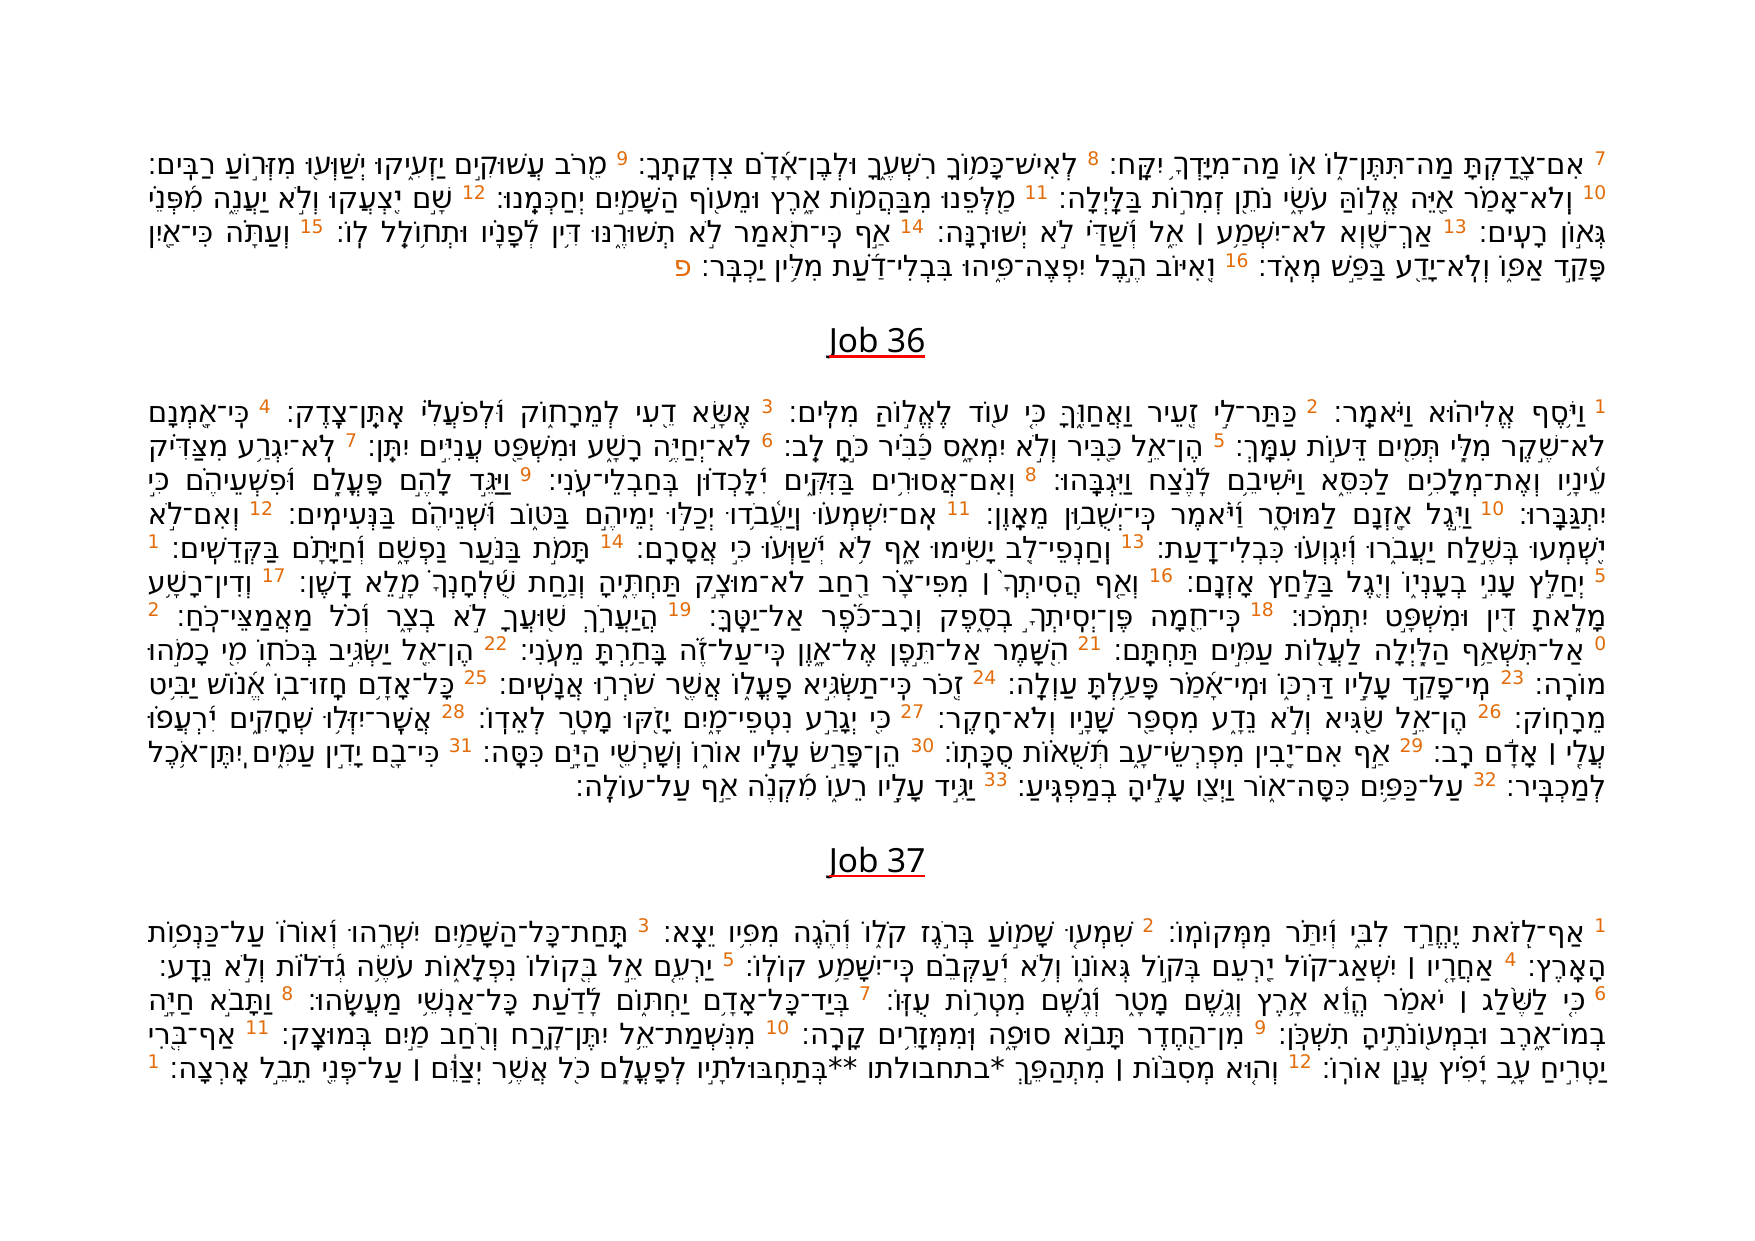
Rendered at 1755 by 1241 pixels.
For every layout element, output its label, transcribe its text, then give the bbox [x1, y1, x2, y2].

text 1 אַף־לְ֭זֹאת יֶחֱרַ֣ד לִבִּ֑י וְ֝יִתַּ֗ר מִמְּקוֹמֽוֹ׃ 2 שִׁמְע֤וּ שָׁמ֣וֹעַ בְּרֹ֣גֶז קֹל֑וֹ וְ֝הֶ֗גֶה מִפִּ֥יו יֵצֵֽא׃ ‬‬3 תַּֽחַת־כָּל־הַשָּׁמַ֥יִם יִשְׁרֵ֑הוּ וְ֝אוֹר֗וֹ עַל־כַּנְפ֥וֹת הָאָֽרֶץ׃ ‬‬4 אַחֲרָ֤יו ׀ יִשְׁאַג־ק֗וֹל יַ֭רְעֵם בְּק֣וֹל גְּאוֹנ֑וֹ וְלֹ֥א יְ֝עַקְּבֵ֗ם כִּֽי־יִשָּׁמַ֥ע קוֹלֽוֹ׃ ‬‬5 יַרְעֵ֤ם אֵ֣ל בְּ֭קוֹלוֹ נִפְלָא֑וֹת עֹשֶׂ֥ה גְ֝דֹל֗וֹת וְלֹ֣א נֵדָֽע׃ ‬‬6 כִּ֤י לַשֶּׁ֨לַג ׀ יֹאמַ֗ר הֱוֵ֫א אָ֥רֶץ וְגֶ֥שֶׁם מָטָ֑ר וְ֝גֶ֗שֶׁם מִטְר֥וֹת עֻזּֽוֹ׃ ‬‬7 בְּיַד־כָּל־אָדָ֥ם יַחְתּ֑וֹם לָ֝דַ֗עַת כָּל־אַנְשֵׁ֥י מַעֲשֵֽׂהוּ׃ ‬‬8 וַתָּבֹ֣א חַיָּ֣ה בְמוֹ־אָ֑רֶב וּבִמְע֖וֹנֹתֶ֣יהָ תִשְׁכֹּֽן׃ ‬‬9 מִן־הַ֭חֶדֶר תָּב֣וֹא סוּפָ֑ה וּֽמִמְּזָרִ֥ים קָרָֽה׃ ‬‬10 מִנִּשְׁמַת־אֵ֥ל יִתֶּן־קָ֑רַח וְרֹ֖חַב מַ֣יִם בְּמוּצָֽק׃ ‬‬11 אַף־בְּ֭רִי יַטְרִ֣יחַ עָ֑ב יָ֝פִ֗יץ עֲנַ֣ן אוֹרֽוֹ׃ ‬‬12 וְה֤וּא מְסִבּ֨וֹת ׀ מִתְהַפֵּ֣ךְ *בתחבולתו **בְּתַחְבּוּלֹתָ֣יו לְפָעֳלָ֑ם כֹּ֖ל אֲשֶׁ֥ר יְצַוֵּ֓ם ׀ עַל־פְּנֵ֖י תֵבֵ֣ל אָֽרְצָה׃ ‬‬13 אִם־לְשֵׁ֥בֶט אִם־לְאַרְצ֑וֹ אִם־לְ֝חֶ֗סֶד יַמְצִאֵֽהוּ׃ ‬‬14 הַאֲזִ֣ינָה זֹּ֣את אִיּ֑וֹב עֲ֝מֹ֗ד וְהִתְבּוֹנֵ֤ן ׀ נִפְלְא֬וֹת אֵֽל׃ ‬‬15 הֲ֭תֵדַע בְּשׂוּם־אֱל֣וֹהַּ עֲלֵיהֶ֑ם וְ֝הוֹפִ֗יעַ א֣וֹר עֲנָנֽוֹ׃ ‬‬16 הֲ֭תֵדַע עַל־מִפְלְשֵׂי־עָ֑ב מִ֝פְלְא֗וֹת תְּמִ֣ים דֵּעִֽים׃ ‬‬17 אֲשֶׁר־בְּגָדֶ֥יךָ חַמִּ֑ים בְּהַשְׁקִ֥ט אֶ֝֗רֶץ מִדָּרֽוֹם׃ ‬‬18 תַּרְקִ֣יעַ עִ֭מּוֹ לִשְׁחָקִ֑ים חֲ֝זָקִ֗ים כִּרְאִ֥י מוּצָֽק׃ ‬‬19 ה֭וֹדִיעֵנוּ מַה־נֹּ֣אמַר ל֑וֹ לֹֽא־נַ֝עֲרֹ֗ךְ מִפְּנֵי־חֹֽשֶׁךְ׃ ‬‬20 הֽ͏ַיְסֻפַּר־ל֖וֹ כִּ֣י אֲדַבֵּ֑ר אִֽם־אָ֥מַר אִ֝֗ישׁ כִּ֣י יְבֻלָּֽע׃ ‬‬21 וְעַתָּ֤ה ׀ לֹ֘א רָ֤אוּ א֗וֹר בָּהִ֣יר ה֭וּא בַּשְּׁחָקִ֑ים וְר֥וּחַ עָ֝בְרָ֗ה וַֽתְּטַהֲרֵֽם׃ ‬‬22 מִ֭צָּפוֹן זָהָ֣ב יֶֽאֱתֶ֑ה עַל־אֱ֝ל֗וֹהַּ נ֣וֹרָא הֽוֹד׃ ‬‬23 שַׁדַּ֣י לֹֽא־מְ֭צָאנֻהוּ שַׂגִּיא־כֹ֑חַ וּמִשְׁפָּ֥ט וְרֹב־צְ֝דָקָ֗ה לֹ֣א יְעַנֶּֽה׃ ‬‬24 לָ֭כֵן יְרֵא֣וּהוּ אֲנָשִׁ֑ים לֹֽא־יִ֝רְאֶ֗ה כָּל־חַכְמֵי־לֵֽב׃ פ ‬‬ [148, 915, 1606, 1085]
text 1 וַיֹּ֥סֶף אֱלִיה֗וּא וַיֹּאמַֽר׃ 2 כַּתַּר־לִ֣י זְ֭עֵיר וַאֲחַוֶּ֑ךָּ כִּ֤י ע֖וֹד לֶאֱל֣וֹהַּ מִלִּֽים׃ ‬‬3 אֶשָּׂ֣א דֵ֭עִי לְמֵרָח֑וֹק וּ֝לְפֹעֲלִ֗י אֶֽתֵּֽן־צֶֽדֶק׃ ‬‬4 כִּֽי־אָ֭מְנָם לֹא־שֶׁ֣קֶר מִלָּ֑י תְּמִ֖ים דֵּע֣וֹת עִמָּֽךְ׃ ‬‬5 הֶן־אֵ֣ל כַּ֭בִּיר וְלֹ֣א יִמְאָ֑ס כַּ֝בִּ֗יר כֹּ֣חַֽ לֵֽב׃ ‬‬6 לֹא־יְחַיֶּ֥ה רָשָׁ֑ע וּמִשְׁפַּ֖ט עֲנִיִּ֣ים יִתֵּֽן׃ ‬‬7 לֹֽא־יִגְרַ֥ע מִצַּדִּ֗יק עֵ֫ינָ֥יו וְאֶת־מְלָכִ֥ים לַכִּסֵּ֑א וַיֹּשִׁיבֵ֥ם לָ֝נֶ֗צַח וַיִּגְבָּֽהוּ׃ ‬‬8 וְאִם־אֲסוּרִ֥ים בַּזִּקִּ֑ים יִ֝לָּכְד֗וּן בְּחַבְלֵי־עֹֽנִי׃ ‬‬9 וַיַּגֵּ֣ד לָהֶ֣ם פָּעֳלָ֑ם וּ֝פִשְׁעֵיהֶ֗ם כִּ֣י יִתְגַּבָּֽרוּ׃ ‬‬10 וַיִּ֣גֶל אָ֭זְנָם לַמּוּסָ֑ר וַ֝יֹּ֗אמֶר כִּֽי־יְשֻׁב֥וּן מֵאָֽוֶן׃ ‬‬11 אִֽם־יִשְׁמְע֗וּ וְֽיַעֲ֫בֹ֥דוּ יְכַלּ֣וּ יְמֵיהֶ֣ם בַּטּ֑וֹב וּ֝שְׁנֵיהֶ֗ם בַּנְּעִימִֽים׃ ‬‬12 וְאִם־לֹ֣א יִ֭שְׁמְעוּ בְּשֶׁ֣לַח יַעֲבֹ֑רוּ וְ֝יִגְוְע֗וּ כִּבְלִי־דָֽעַת׃ ‬‬13 וְֽחַנְפֵי־לֵ֭ב יָשִׂ֣ימוּ אָ֑ף לֹ֥א יְ֝שַׁוְּע֗וּ כִּ֣י אֲסָרָֽם׃ ‬‬14 תָּמֹ֣ת בַּנֹּ֣עַר נַפְשָׁ֑ם וְ֝חַיָּתָ֗ם בַּקְּדֵשִֽׁים׃ ‬‬15 יְחַלֵּ֣ץ עָנִ֣י בְעָנְי֑וֹ וְיִ֖גֶל בַּלַּ֣חַץ אָזְנָֽם׃ ‬‬16 וְאַ֤ף הֲסִיתְךָ֨ ׀ מִפִּי־צָ֗ר רַ֭חַב לֹא־מוּצָ֣ק תַּחְתֶּ֑יהָ וְנַ֥חַת שֻׁ֝לְחָנְךָ֗ מָ֣לֵא דָֽשֶׁן׃ ‬‬17 וְדִין־רָשָׁ֥ע מָלֵ֑אתָ דִּ֖ין וּמִשְׁפָּ֣ט יִתְמֹֽכוּ׃ ‬‬18 כִּֽי־חֵ֭מָה פֶּן־יְסִֽיתְךָ֣ בְסָ֑פֶק וְרָב־כֹּ֝֗פֶר אַל־יַטֶּֽךָּ׃ ‬‬19 הֲיַעֲרֹ֣ךְ שׁ֭וּעֲךָ לֹ֣א בְצָ֑ר וְ֝כֹ֗ל מַאֲמַצֵּי־כֹֽחַ׃ ‬‬20 אַל־תִּשְׁאַ֥ף הַלָּ֑יְלָה לַעֲל֖וֹת עַמִּ֣ים תַּחְתָּֽם׃ ‬‬21 הִ֭שָּׁמֶר אַל־תֵּ֣פֶן אֶל־אָ֑וֶן כִּֽי־עַל־זֶ֝֗ה בָּחַ֥רְתָּ מֵעֹֽנִי׃ ‬‬22 הֶן־אֵ֭ל יַשְׂגִּ֣יב בְּכֹח֑וֹ מִ֖י כָמֹ֣הוּ מוֹרֶֽה׃ ‬‬23 מִֽי־פָקַ֣ד עָלָ֣יו דַּרְכּ֑וֹ וּמִֽי־אָ֝מַ֗ר פָּעַ֥לְתָּ עַוְלָֽה׃ ‬‬24 זְ֭כֹר כִּֽי־תַשְׂגִּ֣יא פָעֳל֑וֹ אֲשֶׁ֖ר שֹׁרְר֣וּ אֲנָשִֽׁים׃ ‬‬25 כָּל־אָדָ֥ם חָֽזוּ־ב֑וֹ אֱ֝נ֗וֹשׁ יַבִּ֥יט מֵרָחֽוֹק׃ ‬‬26 הֶן־אֵ֣ל שַׂ֭גִּיא וְלֹ֣א נֵדָ֑ע מִסְפַּ֖ר שָׁנָ֣יו וְלֹא־חֵֽקֶר׃ ‬‬27 כִּ֭י יְגָרַ֣ע נִטְפֵי־מָ֑יִם יָזֹ֖קּוּ מָטָ֣ר לְאֵדֽוֹ׃ ‬‬28 אֲשֶֽׁר־יִזְּל֥וּ שְׁחָקִ֑ים יִ֝רְעֲפ֗וּ עֲלֵ֤י ׀ אָדָ֬ם רָֽב׃ ‬‬29 אַ֣ף אִם־יָ֭בִין מִפְרְשֵׂי־עָ֑ב תְּ֝שֻׁא֗וֹת סֻכָּתֽוֹ׃ ‬‬30 הֵן־פָּרַ֣שׂ עָלָ֣יו אוֹר֑וֹ וְשָׁרְשֵׁ֖י הַיָּ֣ם כִּסָּֽה׃ ‬‬31 כִּי־בָ֭ם יָדִ֣ין עַמִּ֑ים יִֽתֶּן־אֹ֥כֶל לְמַכְבִּֽיר׃ ‬‬32 עַל־כַּפַּ֥יִם כִּסָּה־א֑וֹר וַיְצַ֖ו עָלֶ֣יהָ בְמַפְגִּֽיעַ׃ ‬‬33 יַגִּ֣יד עָלָ֣יו רֵע֑וֹ מִ֝קְנֶ֗ה אַ֣ף עַל־עוֹלֶֽה׃ ‬‬ [148, 396, 1606, 803]
text Job 36 [148, 317, 1606, 362]
text Job 37 [148, 836, 1606, 882]
text 1 וַיַּ֥עַן אֱלִיה֗וּ וַיֹּאמַֽר׃ 2 הֲ֭זֹאת חָשַׁ֣בְתָּ לְמִשְׁפָּ֑ט אָ֝מַ֗רְתָּ צִדְקִ֥י מֵאֵֽל׃ ‬‬3 כִּֽי־תֹ֭אמַר מַה־יִּסְכָּן־לָ֑ךְ מָֽה־אֹ֝עִ֗יל מֵֽחַטָּאתִֽי׃ ‬‬4 אֲ֭נִי אֲשִֽׁיבְךָ֣ מִלִּ֑ין וְֽאֶת־רֵעֶ֥יךָ עִמָּֽךְ׃ ‬‬5 הַבֵּ֣ט שָׁמַ֣יִם וּרְאֵ֑ה וְשׁ֥וּר שְׁ֝חָקִ֗ים גָּבְה֥וּ מִמֶּֽךָּ׃ ‬‬6 אִם־חָ֭טָאתָ מַה־תִּפְעָל־בּ֑וֹ וְרַבּ֥וּ פְ֝שָׁעֶ֗יךָ מַה־תַּעֲשֶׂה־לּֽוֹ׃ ‬‬7 אִם־צָ֭דַקְתָּ מַה־תִּתֶּן־ל֑וֹ א֥וֹ מַה־מִיָּדְךָ֥ יִקָּֽח׃ ‬‬8 לְאִישׁ־כָּמ֥וֹךָ רִשְׁעֶ֑ךָ וּלְבֶן־אָ֝דָ֗ם צִדְקָתֶֽךָ׃ ‬‬9 מֵ֭רֹב עֲשׁוּקִ֣ים יַזְעִ֑יקוּ יְשַׁוְּע֖וּ מִזְּר֣וֹעַ רַבִּֽים׃ ‬‬10 וְֽלֹא־אָמַ֗ר אַ֭יֵּה אֱל֣וֹהַּ עֹשָׂ֑י נֹתֵ֖ן זְמִר֣וֹת בַּלָּֽיְלָה׃ ‬‬11 מַ֭לְּפֵנוּ מִבַּהֲמ֣וֹת אָ֑רֶץ וּמֵע֖וֹף הַשָּׁמַ֣יִם יְחַכְּמֵֽנוּ׃ ‬‬12 שָׁ֣ם יִ֭צְעֲקוּ וְלֹ֣א יַעֲנֶ֑ה מִ֝פְּנֵ֗י גְּא֣וֹן רָעִֽים׃ ‬‬13 אַךְ־שָׁ֭וְא לֹא־יִשְׁמַ֥ע ׀ אֵ֑ל וְ֝שַׁדַּ֗י לֹ֣א יְשׁוּרֶֽנָּה׃ ‬‬14 אַ֣ף כִּֽי־תֹ֭אמַר לֹ֣א תְשׁוּרֶ֑נּוּ דִּ֥ין לְ֝פָנָ֗יו וּתְח֥וֹלֵֽל לֽוֹ׃ ‬‬15 וְעַתָּ֗ה כִּי־אַ֭יִן פָּקַ֣ד אַפּ֑וֹ וְלֹֽא־יָדַ֖ע בַּפַּ֣שׁ מְאֹֽד׃ ‬‬16 וְ֭אִיּוֹב הֶ֣בֶל יִפְצֶה־פִּ֑יהוּ בִּבְלִי־דַ֝֗עַת מִלִּ֥ין יַכְבִּֽר׃ פ ‬‬ [148, 148, 1606, 283]
